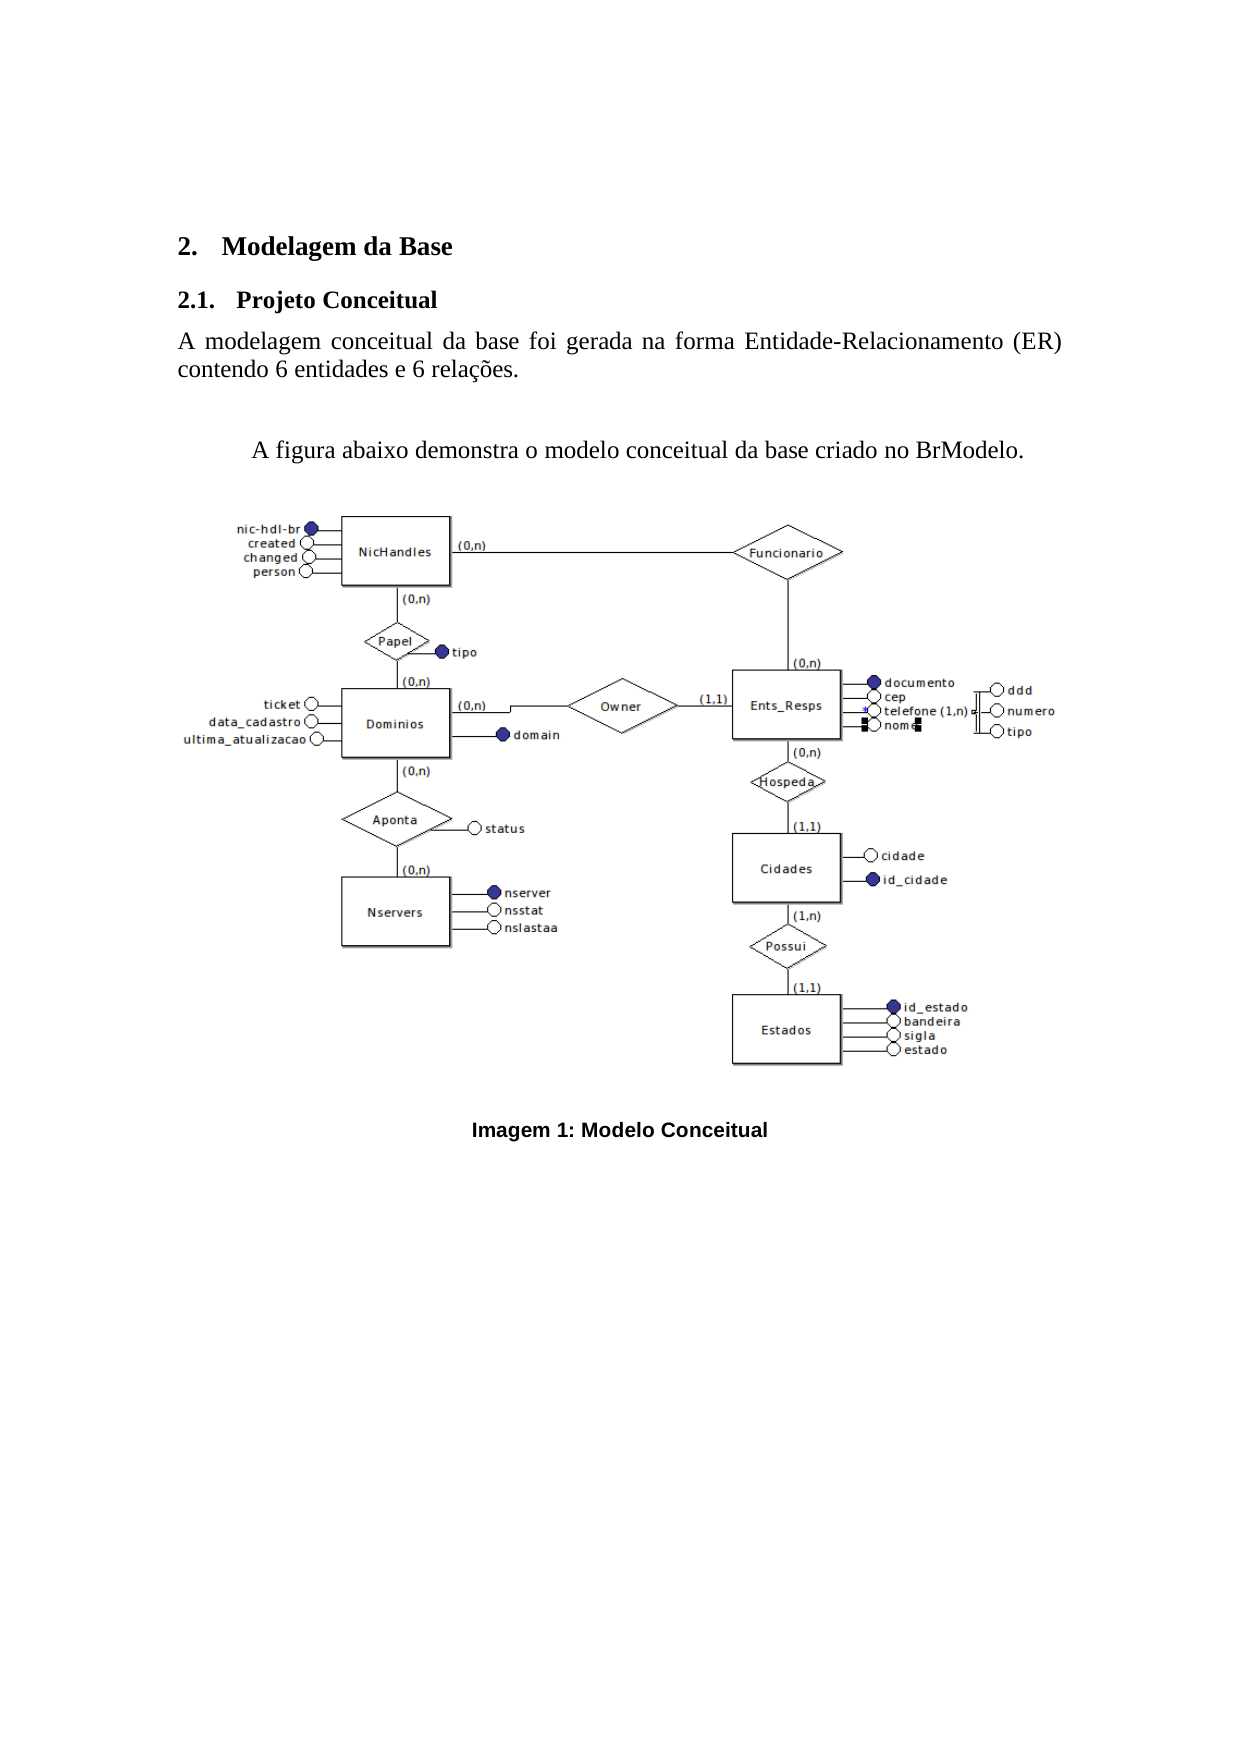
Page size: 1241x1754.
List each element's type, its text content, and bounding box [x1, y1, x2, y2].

picture [177, 503, 1063, 1078]
text A figura abaixo demonstra o modelo conceitual da base criado no BrModelo. [177, 436, 1063, 463]
text Imagem 1: Modelo Conceitual [224, 1118, 1016, 1142]
title Projeto Conceitual [177, 286, 1063, 314]
title Modelagem da Base [177, 231, 1063, 261]
text A modelagem conceitual da base foi gerada na forma Entidade-Relacionamento (ER) contendo 6 entidades e 6 relações. [177, 327, 1063, 383]
